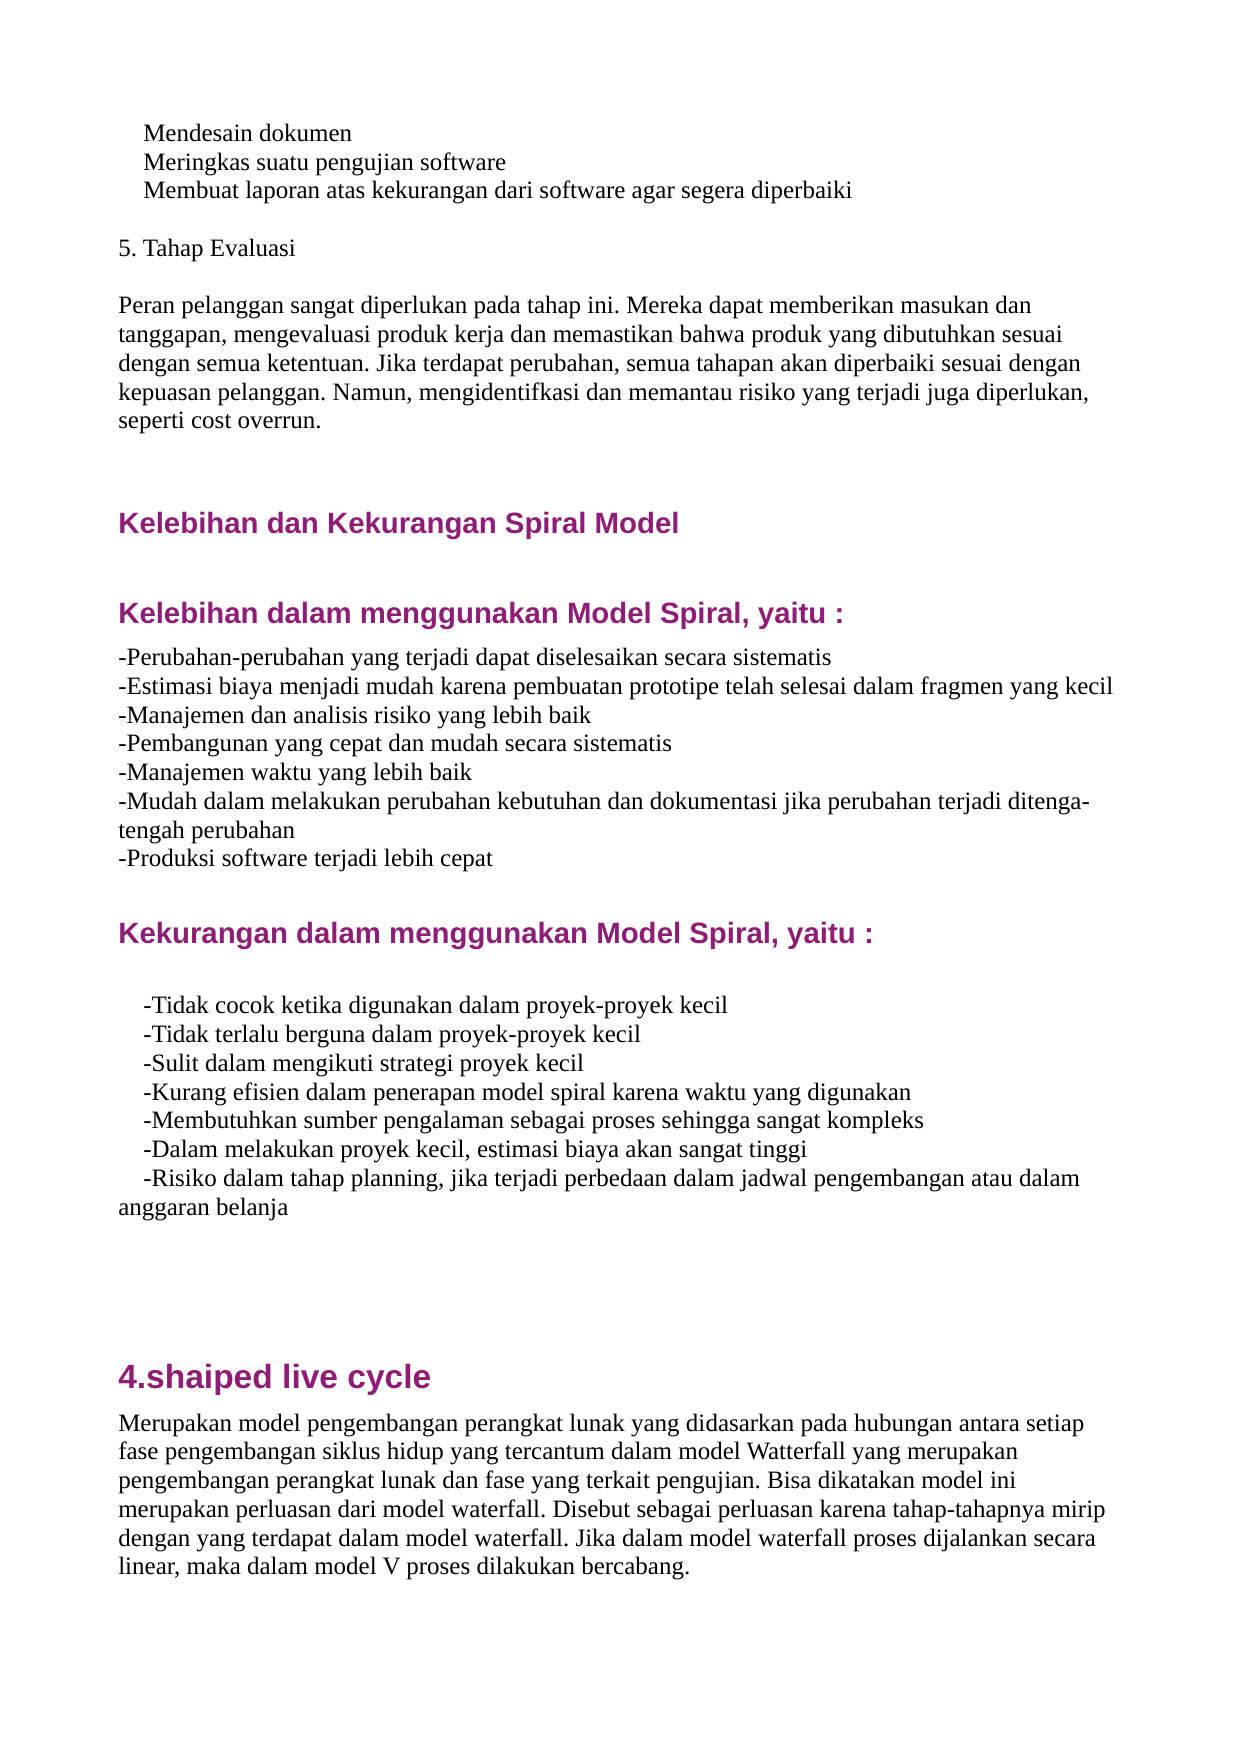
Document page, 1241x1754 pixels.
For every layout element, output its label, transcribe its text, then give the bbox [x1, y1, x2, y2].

subtitle 4.shaiped live cycle [118, 1356, 1122, 1395]
subtitle Kelebihan dan Kekurangan Spiral Model [118, 506, 1122, 540]
text -Mudah dalam melakukan perubahan kebutuhan dan dokumentasi jika perubahan terjadi ditenga-tengah perubahan [118, 786, 1122, 843]
subtitle Kelebihan dalam menggunakan Model Spiral, yaitu : [118, 596, 1122, 630]
text -Membutuhkan sumber pengalaman sebagai proses sehingga sangat kompleks [118, 1106, 1122, 1134]
text -Produksi software terjadi lebih cepat [118, 843, 1122, 872]
text -Estimasi biaya menjadi mudah karena pembuatan prototipe telah selesai dalam fragmen yang kecil -Manajemen dan analisis risiko yang lebih baik [118, 671, 1122, 728]
text Peran pelanggan sangat diperlukan pada tahap ini. Mereka dapat memberikan masukan dan tanggapan, mengevaluasi produk kerja dan memastikan bahwa produk yang dibutuhkan sesuai dengan semua ketentuan. Jika terdapat perubahan, semua tahapan akan diperbaiki sesuai dengan kepuasan pelanggan. Namun, mengidentifkasi dan memantau risiko yang terjadi juga diperlukan, seperti cost overrun. [118, 291, 1122, 434]
text 5. Tahap Evaluasi [118, 233, 1122, 262]
text -Sulit dalam mengikuti strategi proyek kecil [118, 1048, 1122, 1077]
text Mendesain dokumen [118, 118, 1122, 147]
text -Manajemen waktu yang lebih baik [118, 757, 1122, 786]
text -Perubahan-perubahan yang terjadi dapat diselesaikan secara sistematis [118, 642, 1122, 671]
text -Kurang efisien dalam penerapan model spiral karena waktu yang digunakan [118, 1077, 1122, 1106]
text Membuat laporan atas kekurangan dari software agar segera diperbaiki [118, 176, 1122, 204]
text -Pembangunan yang cepat dan mudah secara sistematis [118, 728, 1122, 757]
text -Dalam melakukan proyek kecil, estimasi biaya akan sangat tinggi [118, 1134, 1122, 1163]
text -Tidak terlalu berguna dalam proyek-proyek kecil [118, 1019, 1122, 1048]
text Merupakan model pengembangan perangkat lunak yang didasarkan pada hubungan antara setiap fase pengembangan siklus hidup yang tercantum dalam model Watterfall yang merupakan pengembangan perangkat lunak dan fase yang terkait pengujian. Bisa dikatakan model ini merupakan perluasan dari model waterfall. Disebut sebagai perluasan karena tahap-tahapnya mirip dengan yang terdapat dalam model waterfall. Jika dalam model waterfall proses dijalankan secara linear, maka dalam model V proses dilakukan bercabang. [118, 1408, 1122, 1580]
text -Tidak cocok ketika digunakan dalam proyek-proyek kecil [118, 991, 1122, 1019]
text -Risiko dalam tahap planning, jika terjadi perbedaan dalam jadwal pengembangan atau dalam anggaran belanja [118, 1163, 1122, 1221]
text Meringkas suatu pengujian software [118, 147, 1122, 176]
subtitle Kekurangan dalam menggunakan Model Spiral, yaitu : [118, 916, 1122, 949]
